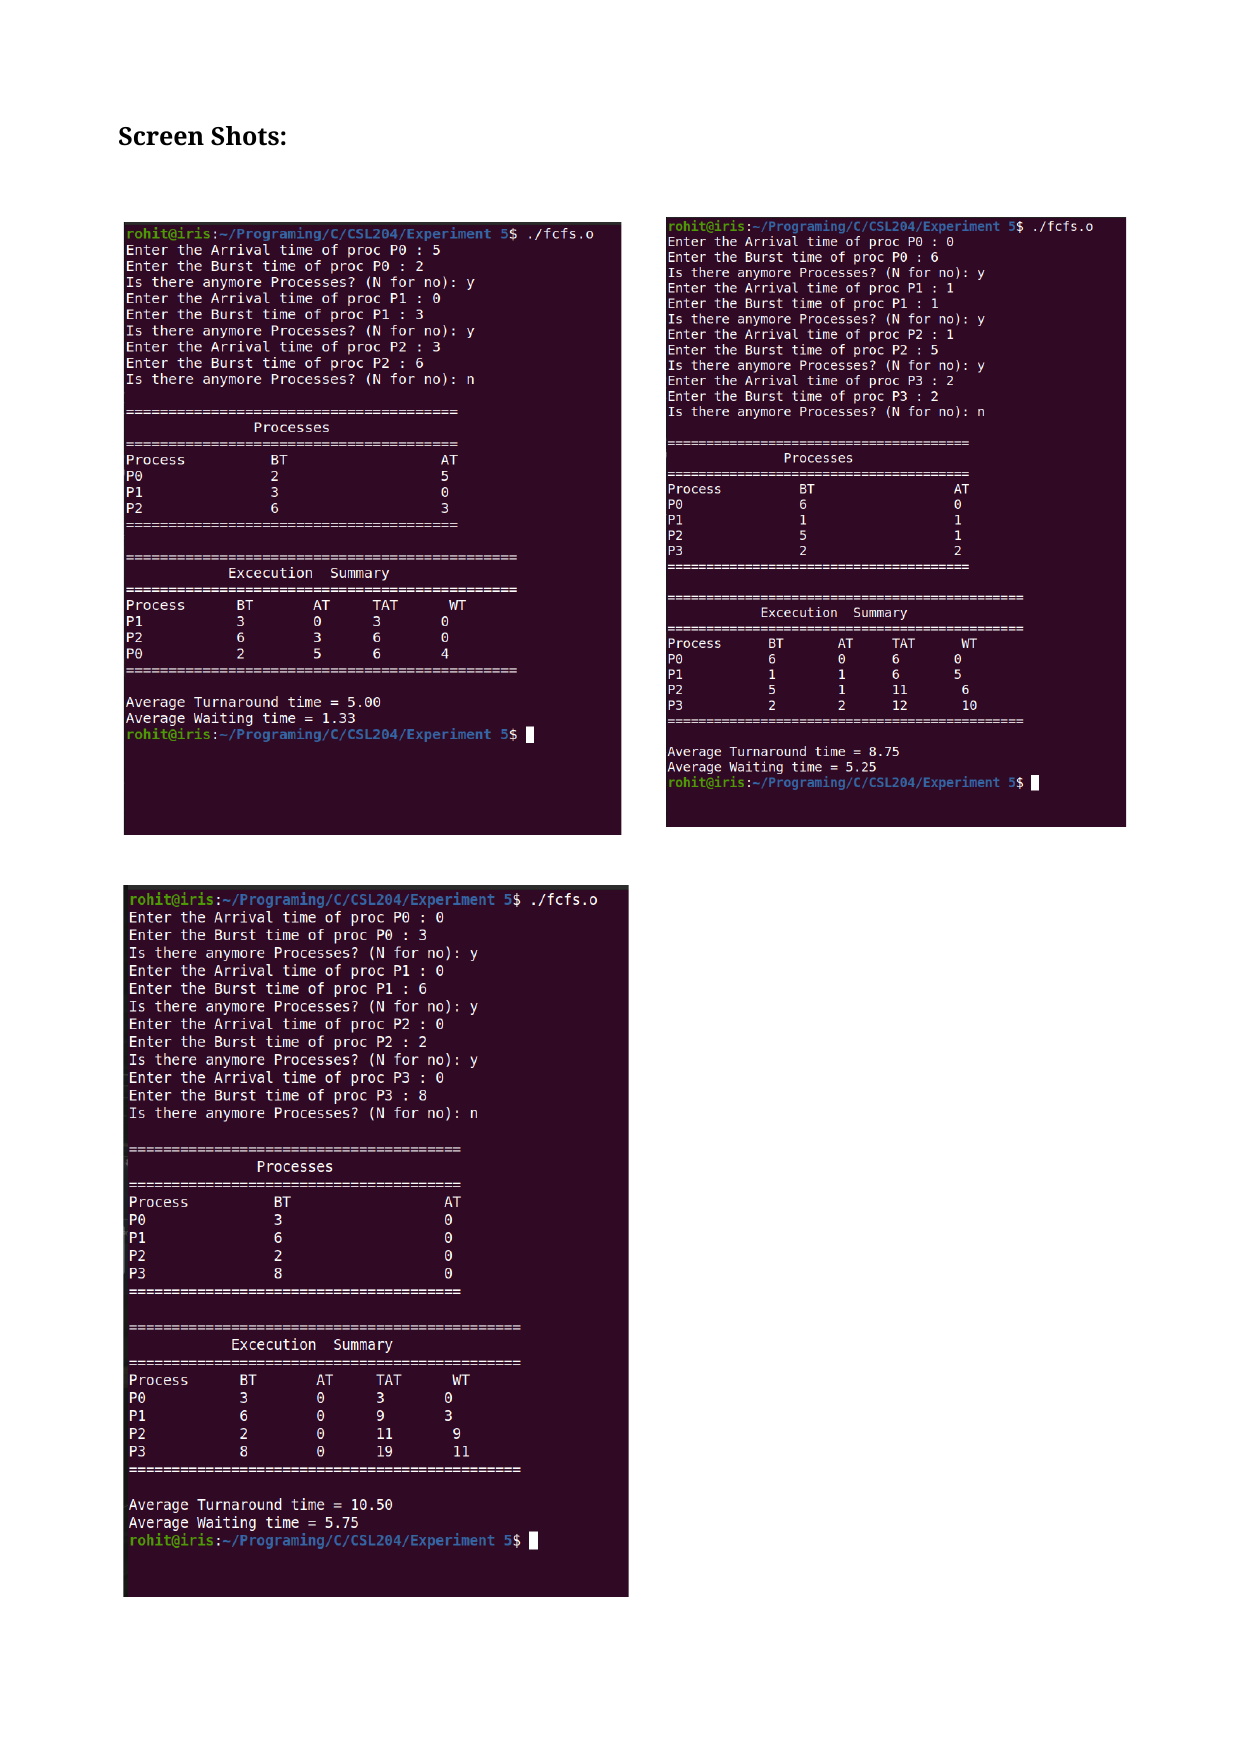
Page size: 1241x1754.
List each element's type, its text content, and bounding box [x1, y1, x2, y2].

picture [123, 222, 622, 835]
text Screen Shots: [118, 118, 1122, 152]
picture [123, 885, 629, 1597]
picture [666, 217, 1127, 827]
